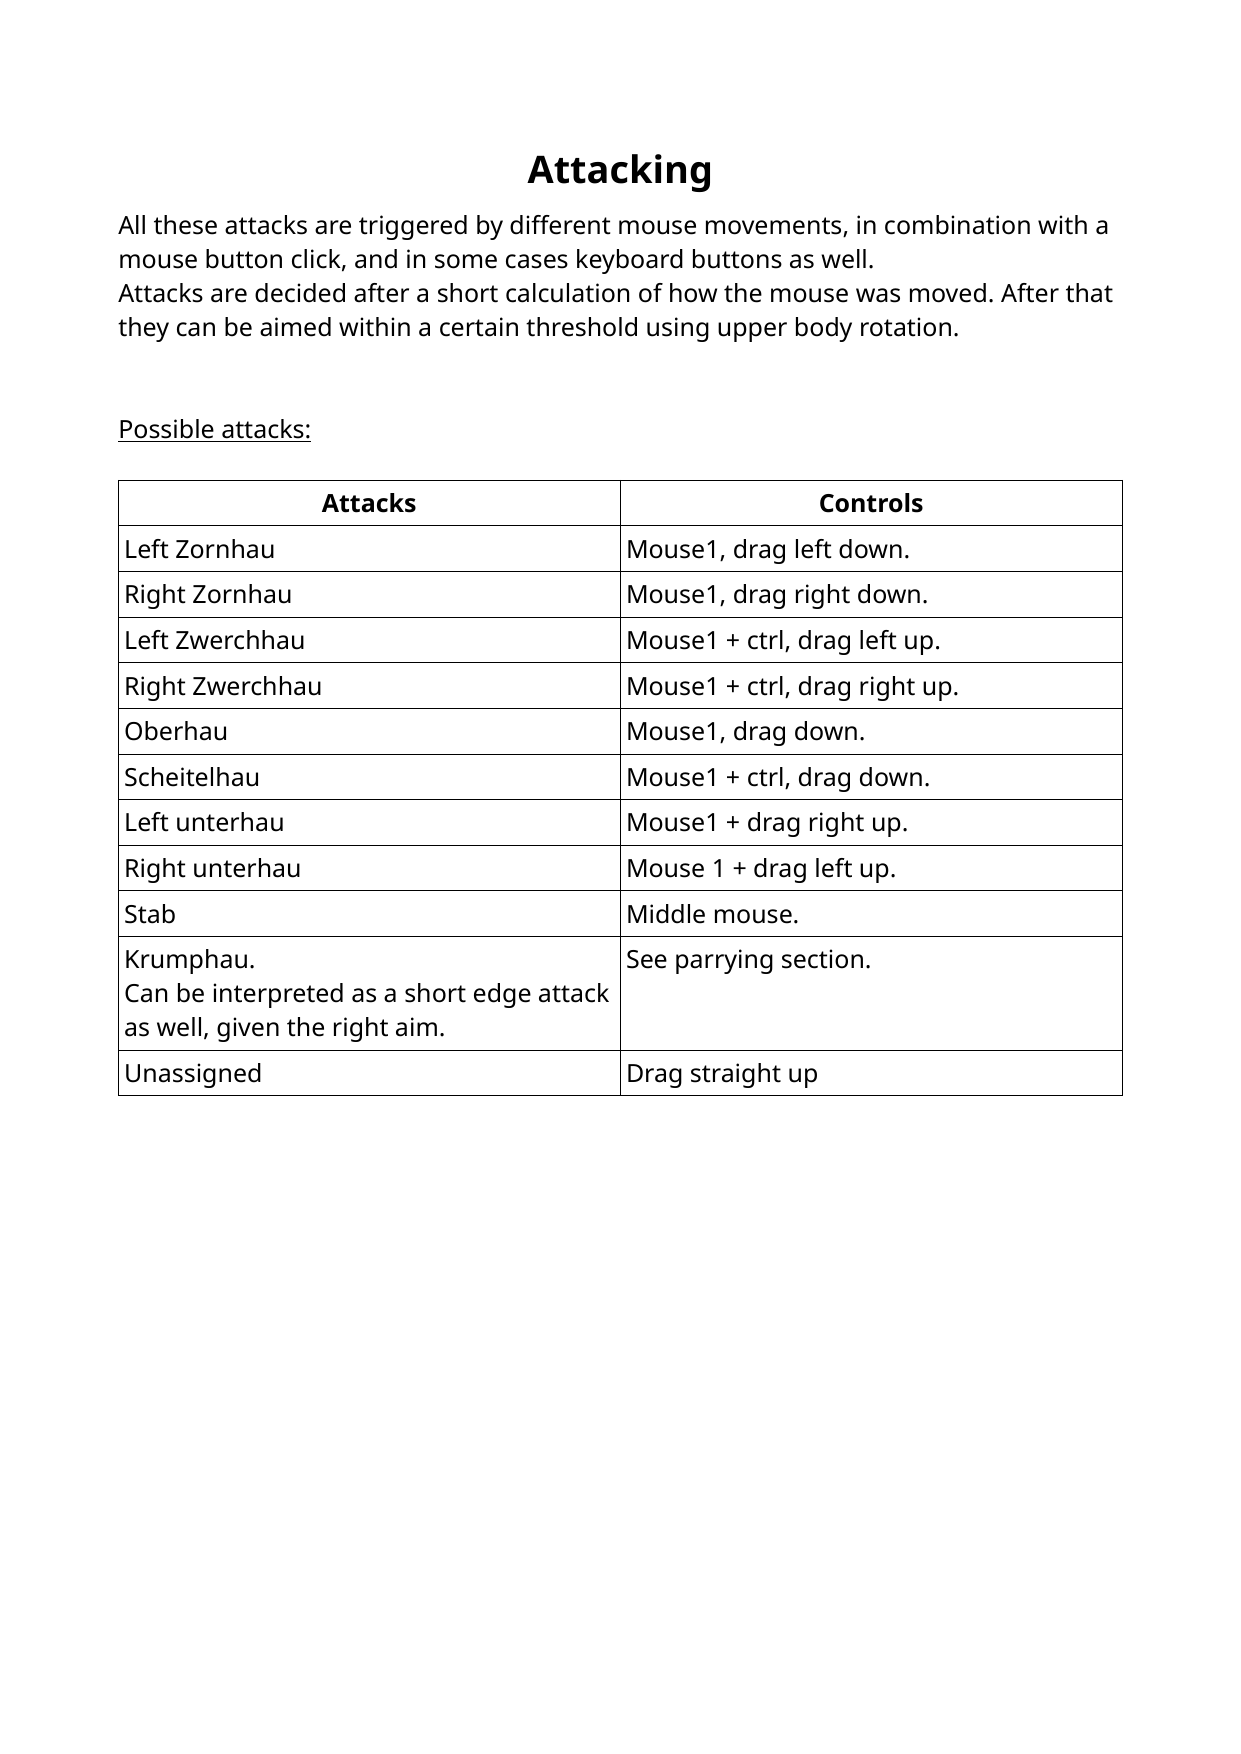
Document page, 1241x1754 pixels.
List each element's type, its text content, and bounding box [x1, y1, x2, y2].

table_cell Mouse1, drag left down. [621, 526, 1122, 571]
table_cell Mouse1 + ctrl, drag down. [621, 755, 1122, 799]
table_cell Drag straight up [621, 1051, 1122, 1095]
text Possible attacks: [118, 412, 1122, 446]
text Attacks are decided after a short calculation of how the mouse was moved. After that they can be aimed within a certain threshold using upper body rotation. [118, 275, 1122, 343]
table_cell Mouse1 + drag right up. [621, 800, 1122, 845]
table_cell Middle mouse. [621, 891, 1122, 936]
table_cell Left Zwerchhau [119, 618, 620, 662]
table_cell Mouse1 + ctrl, drag left up. [621, 618, 1122, 662]
table_cell Unassigned [119, 1051, 620, 1095]
table_cell Krumphau. Can be interpreted as a short edge attack as well, given the right aim. [119, 937, 620, 1050]
table_cell Left unterhau [119, 800, 620, 845]
table_cell Right Zornhau [119, 572, 620, 617]
table_cell Scheitelhau [119, 755, 620, 799]
table_cell Mouse1, drag down. [621, 709, 1122, 753]
table_header Controls [621, 481, 1122, 525]
subtitle Attacking [118, 143, 1122, 195]
table_cell See parrying section. [621, 937, 1122, 1050]
table_cell Right Zwerchhau [119, 663, 620, 708]
table_header Attacks [119, 481, 620, 525]
text All these attacks are triggered by different mouse movements, in combination with a mouse button click, and in some cases keyboard buttons as well. [118, 207, 1122, 275]
table_cell Stab [119, 891, 620, 936]
table_cell Oberhau [119, 709, 620, 753]
table_cell Mouse 1 + drag left up. [621, 846, 1122, 890]
table_cell Mouse1, drag right down. [621, 572, 1122, 617]
table_cell Right unterhau [119, 846, 620, 890]
table_cell Mouse1 + ctrl, drag right up. [621, 663, 1122, 708]
table_cell Left Zornhau [119, 526, 620, 571]
